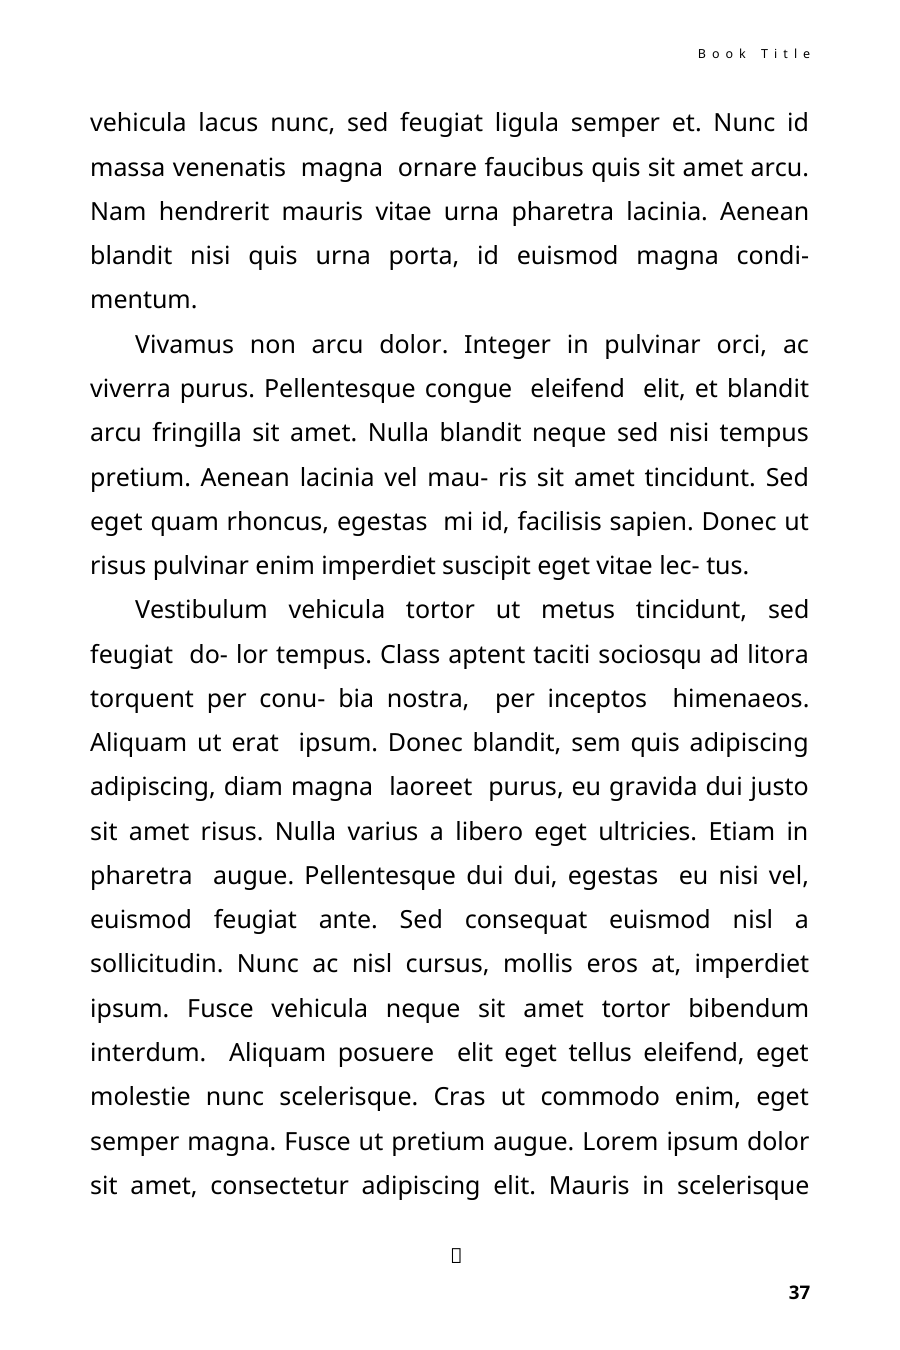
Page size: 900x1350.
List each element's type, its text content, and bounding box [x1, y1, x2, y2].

text vehicula lacus nunc, sed feugiat ligula semper et. Nunc id massa venenatis magna ornare faucibus quis sit amet arcu. Nam hendrerit mauris vitae urna pharetra lacinia. Aenean blandit nisi quis urna porta, id euismod magna condi- mentum. [90, 105, 810, 316]
text Vestibulum vehicula tortor ut metus tincidunt, sed feugiat do- lor tempus. Class aptent taciti sociosqu ad litora torquent per conu- bia nostra, per inceptos himenaeos. Aliquam ut erat ipsum. Donec blandit, sem quis adipiscing adipiscing, diam magna laoreet purus, eu gravida dui justo sit amet risus. Nulla varius a libero eget ultricies. Etiam in pharetra augue. Pellentesque dui dui, egestas eu nisi vel, euismod feugiat ante. Sed consequat euismod nisl a sollicitudin. Nunc ac nisl cursus, mollis eros at, imperdiet ipsum. Fusce vehicula neque sit amet tortor bibendum interdum. Aliquam posuere elit eget tellus eleifend, eget molestie nunc scelerisque. Cras ut commodo enim, eget semper magna. Fusce ut pretium augue. Lorem ipsum dolor sit amet, consectetur adipiscing elit. Mauris in scelerisque [90, 592, 810, 1202]
text Vivamus non arcu dolor. Integer in pulvinar orci, ac viverra purus. Pellentesque congue eleifend elit, et blandit arcu fringilla sit amet. Nulla blandit neque sed nisi tempus pretium. Aenean lacinia vel mau- ris sit amet tincidunt. Sed eget quam rhoncus, egestas mi id, facilisis sapien. Donec ut risus pulvinar enim imperdiet suscipit eget vitae lec- tus. [90, 326, 810, 582]
